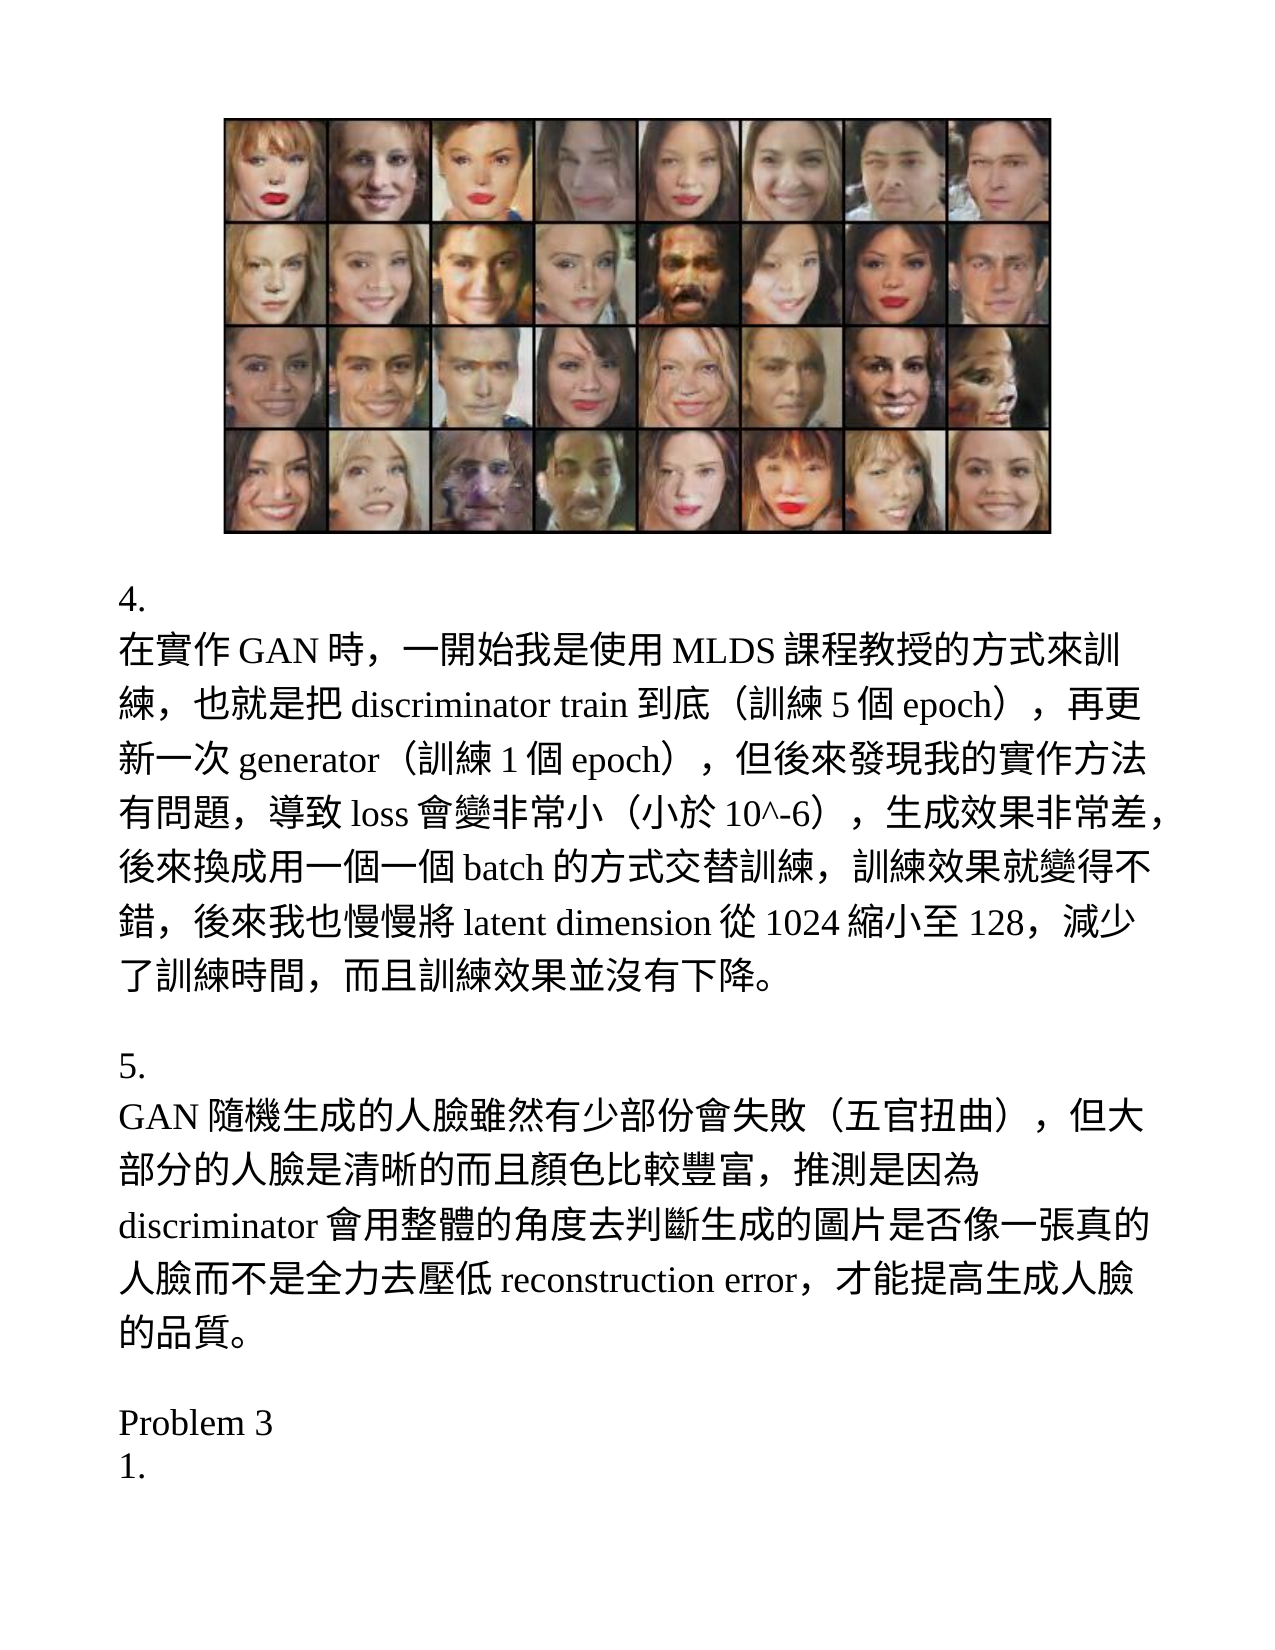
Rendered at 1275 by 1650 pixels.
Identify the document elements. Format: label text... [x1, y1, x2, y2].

text 5. [118, 1043, 1157, 1086]
text 4. [118, 577, 1157, 620]
picture [223, 118, 1052, 534]
text 1. [118, 1444, 1157, 1487]
text Problem 3 [118, 1401, 1157, 1444]
text 在實作GAN時，一開始我是使用MLDS課程教授的方式來訓練，也就是把discriminator train到底（訓練5個epoch），再更新一次generator（訓練1個epoch），但後來發現我的實作方法有問題，導致loss會變非常小（小於10^-6），生成效果非常差，後來換成用一個一個batch的方式交替訓練，訓練效果就變得不錯，後來我也慢慢將latent dimension從1024縮小至 128，減少了訓練時間，而且訓練效果並沒有下降。 [118, 620, 1157, 1000]
text GAN隨機生成的人臉雖然有少部份會失敗（五官扭曲），但大部分的人臉是清晰的而且顏色比較豐富，推測是因為discriminator會用整體的角度去判斷生成的圖片是否像一張真的人臉而不是全力去壓低reconstruction error，才能提高生成人臉的品質。 [118, 1086, 1157, 1357]
